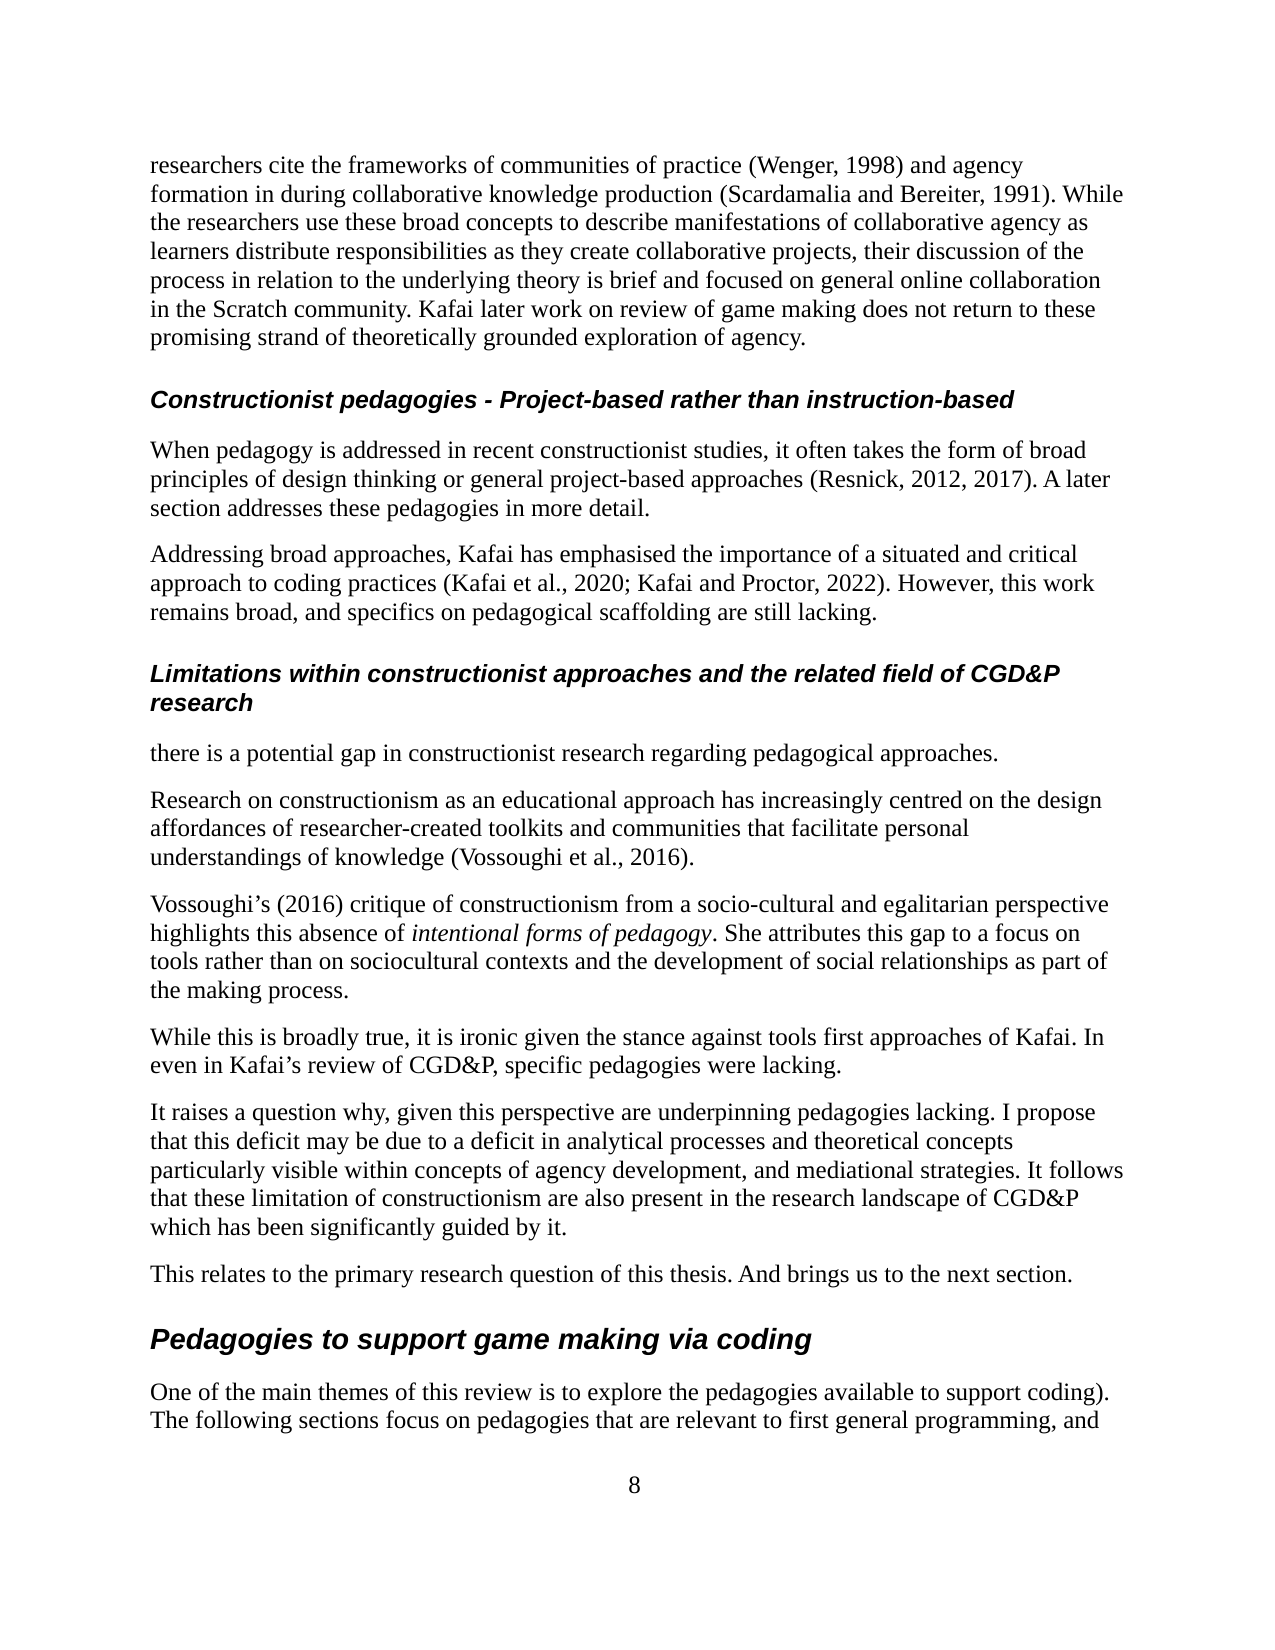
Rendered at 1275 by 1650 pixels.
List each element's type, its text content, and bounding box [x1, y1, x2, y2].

subtitle Limitations within constructionist approaches and the related field of CGD&P research [150, 659, 1125, 717]
subtitle Constructionist pedagogies - Project-based rather than instruction-based [150, 385, 1125, 414]
text Research on constructionism as an educational approach has increasingly centred on the design affordances of researcher-created toolkits and communities that facilitate personal understandings of knowledge (Vossoughi et al., 2016). [150, 785, 1125, 871]
text When pedagogy is addressed in recent constructionist studies, it often takes the form of broad principles of design thinking or general project-based approaches (Resnick, 2012, 2017). A later section addresses these pedagogies in more detail. [150, 435, 1125, 521]
text Addressing broad approaches, Kafai has emphasised the importance of a situated and critical approach to coding practices (Kafai et al., 2020; Kafai and Proctor, 2022). However, this work remains broad, and specifics on pedagogical scaffolding are still lacking. [150, 539, 1125, 626]
text This relates to the primary research question of this thesis. And brings us to the next section. [150, 1259, 1125, 1288]
text One of the main themes of this review is to explore the pedagogies available to support coding). The following sections focus on pedagogies that are relevant to first general programming, and [150, 1377, 1125, 1434]
text While this is broadly true, it is ironic given the stance against tools first approaches of Kafai. In even in Kafai’s review of CGD&P, specific pedagogies were lacking. [150, 1022, 1125, 1079]
text there is a potential gap in constructionist research regarding pedagogical approaches. [150, 738, 1125, 767]
text It raises a question why, given this perspective are underpinning pedagogies lacking. I propose that this deficit may be due to a deficit in analytical processes and theoretical concepts particularly visible within concepts of agency development, and mediational strategies. It follows that these limitation of constructionism are also present in the research landscape of CGD&P which has been significantly guided by it. [150, 1097, 1125, 1241]
text researchers cite the frameworks of communities of practice (Wenger, 1998) and agency formation in during collaborative knowledge production (Scardamalia and Bereiter, 1991). While the researchers use these broad concepts to describe manifestations of collaborative agency as learners distribute responsibilities as they create collaborative projects, their discussion of the process in relation to the underlying theory is brief and focused on general online collaboration in the Scratch community. Kafai later work on review of game making does not return to these promising strand of theoretically grounded exploration of agency. [150, 150, 1125, 351]
text Vossoughi’s (2016) critique of constructionism from a socio-cultural and egalitarian perspective highlights this absence of intentional forms of pedagogy. She attributes this gap to a focus on tools rather than on sociocultural contexts and the development of social relationships as part of the making process. [150, 889, 1125, 1004]
subtitle Pedagogies to support game making via coding [150, 1322, 1125, 1355]
